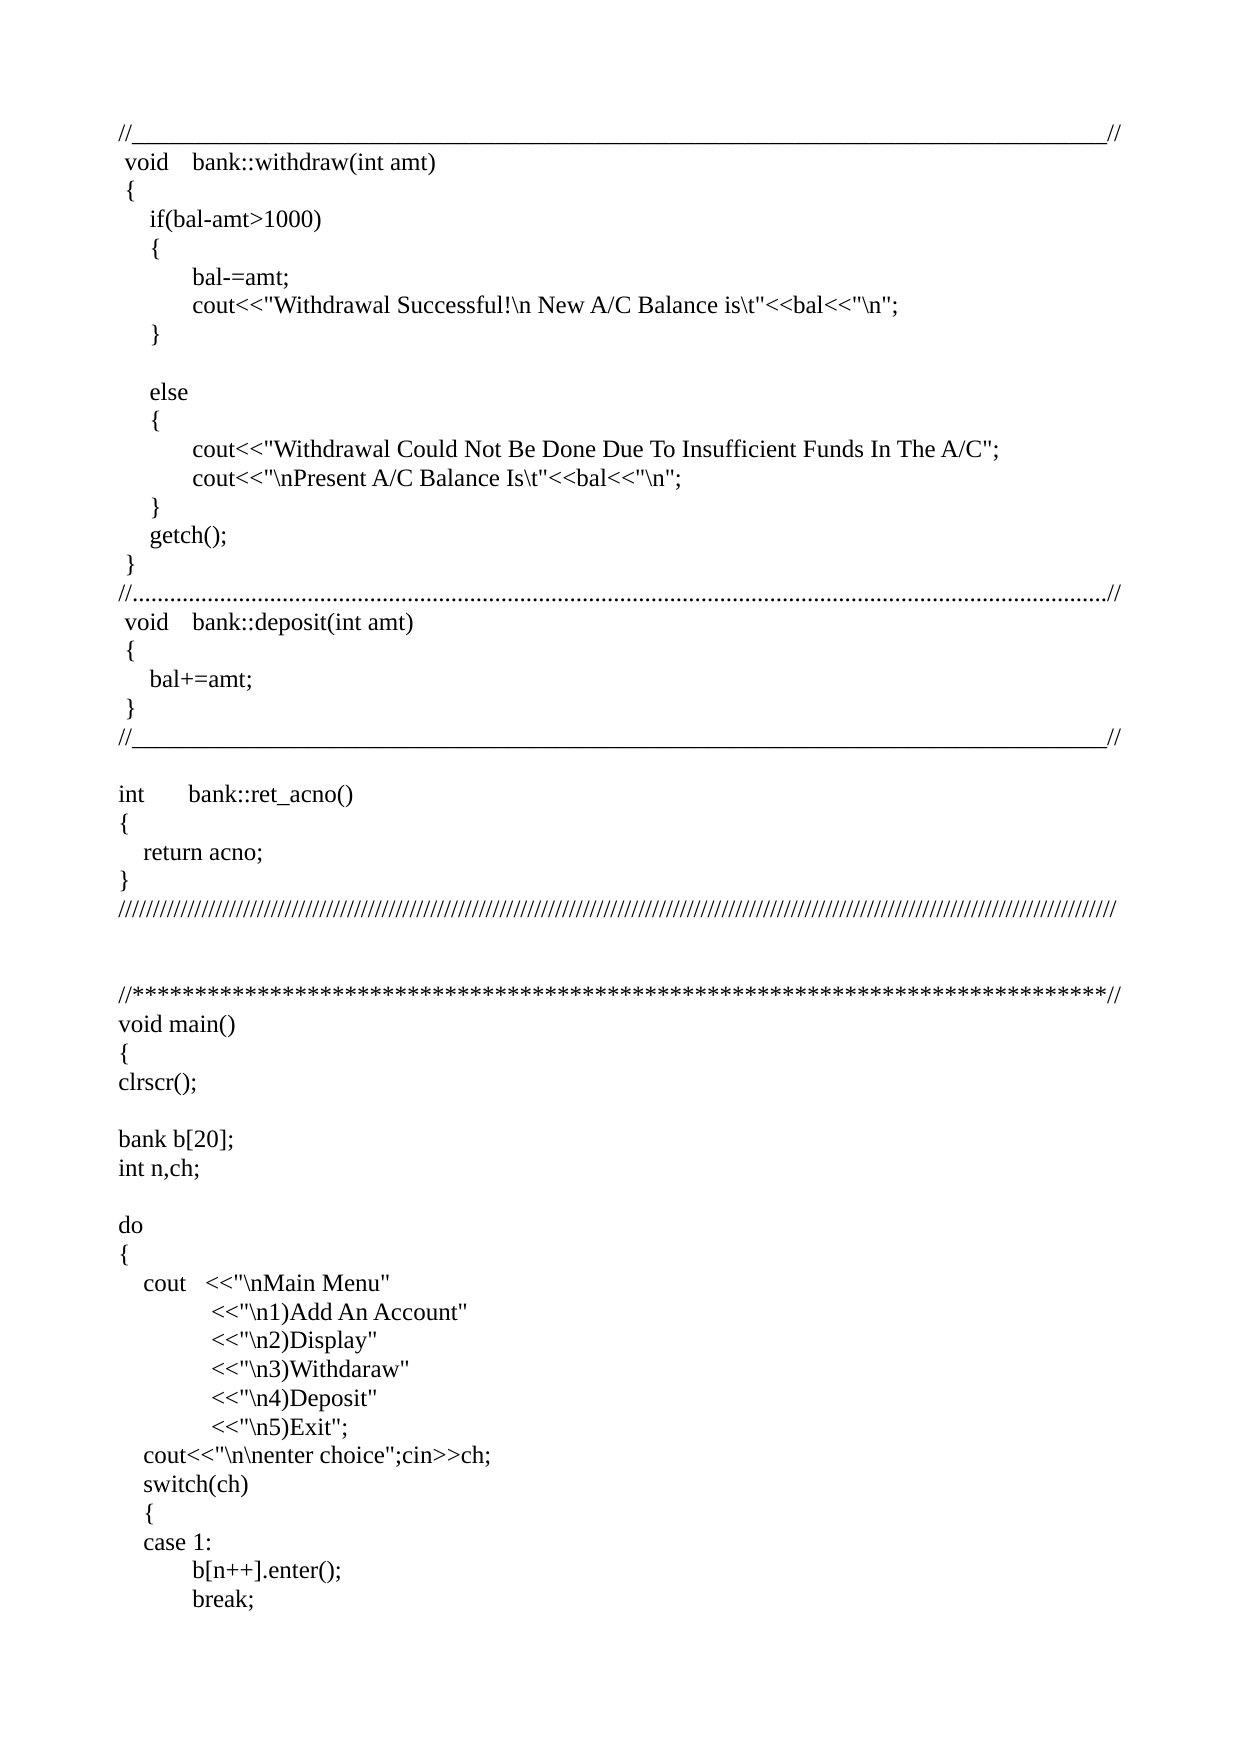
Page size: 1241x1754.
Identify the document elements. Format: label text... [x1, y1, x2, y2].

text int bank::ret_acno() [118, 779, 1122, 808]
text cout<<"Withdrawal Successful!\n New A/C Balance is\t"<<bal<<"\n"; [118, 291, 1122, 319]
text { [118, 636, 1122, 664]
text break; [118, 1584, 1122, 1613]
text bank b[20]; [118, 1124, 1122, 1153]
text { [118, 808, 1122, 837]
text //////////////////////////////////////////////////////////////////////////////////////////////////////////////////////////////////////////////// [118, 894, 1122, 923]
text else [118, 377, 1122, 406]
text { [118, 1498, 1122, 1527]
text do [118, 1211, 1122, 1239]
text void bank::deposit(int amt) [118, 607, 1122, 636]
text { [118, 406, 1122, 434]
text getch(); [118, 521, 1122, 549]
text { [118, 233, 1122, 262]
text <<"\n2)Display" [118, 1326, 1122, 1354]
text //******************************************************************************// [118, 981, 1122, 1009]
text b[n++].enter(); [118, 1556, 1122, 1584]
text //______________________________________________________________________________// [118, 722, 1122, 751]
text } [118, 319, 1122, 348]
text switch(ch) [118, 1469, 1122, 1498]
text cout<<"Withdrawal Could Not Be Done Due To Insufficient Funds In The A/C"; [118, 434, 1122, 463]
text } [118, 492, 1122, 521]
text if(bal-amt>1000) [118, 204, 1122, 233]
text <<"\n5)Exit"; [118, 1412, 1122, 1441]
text } [118, 866, 1122, 894]
text <<"\n1)Add An Account" [118, 1297, 1122, 1326]
text return acno; [118, 837, 1122, 866]
text <<"\n4)Deposit" [118, 1383, 1122, 1412]
text cout <<"\nMain Menu" [118, 1268, 1122, 1297]
text void bank::withdraw(int amt) [118, 147, 1122, 176]
text clrscr(); [118, 1067, 1122, 1096]
text { [118, 1239, 1122, 1268]
text bal-=amt; [118, 262, 1122, 291]
text int n,ch; [118, 1153, 1122, 1182]
text void main() [118, 1009, 1122, 1038]
text cout<<"\n\nenter choice";cin>>ch; [118, 1441, 1122, 1469]
text bal+=amt; [118, 664, 1122, 693]
text { [118, 1038, 1122, 1067]
text <<"\n3)Withdaraw" [118, 1354, 1122, 1383]
text { [118, 176, 1122, 204]
text //............................................................................................................................................................// [118, 578, 1122, 607]
text } [118, 549, 1122, 578]
text } [118, 693, 1122, 722]
text case 1: [118, 1527, 1122, 1556]
text cout<<"\nPresent A/C Balance Is\t"<<bal<<"\n"; [118, 463, 1122, 492]
text //______________________________________________________________________________// [118, 118, 1122, 147]
